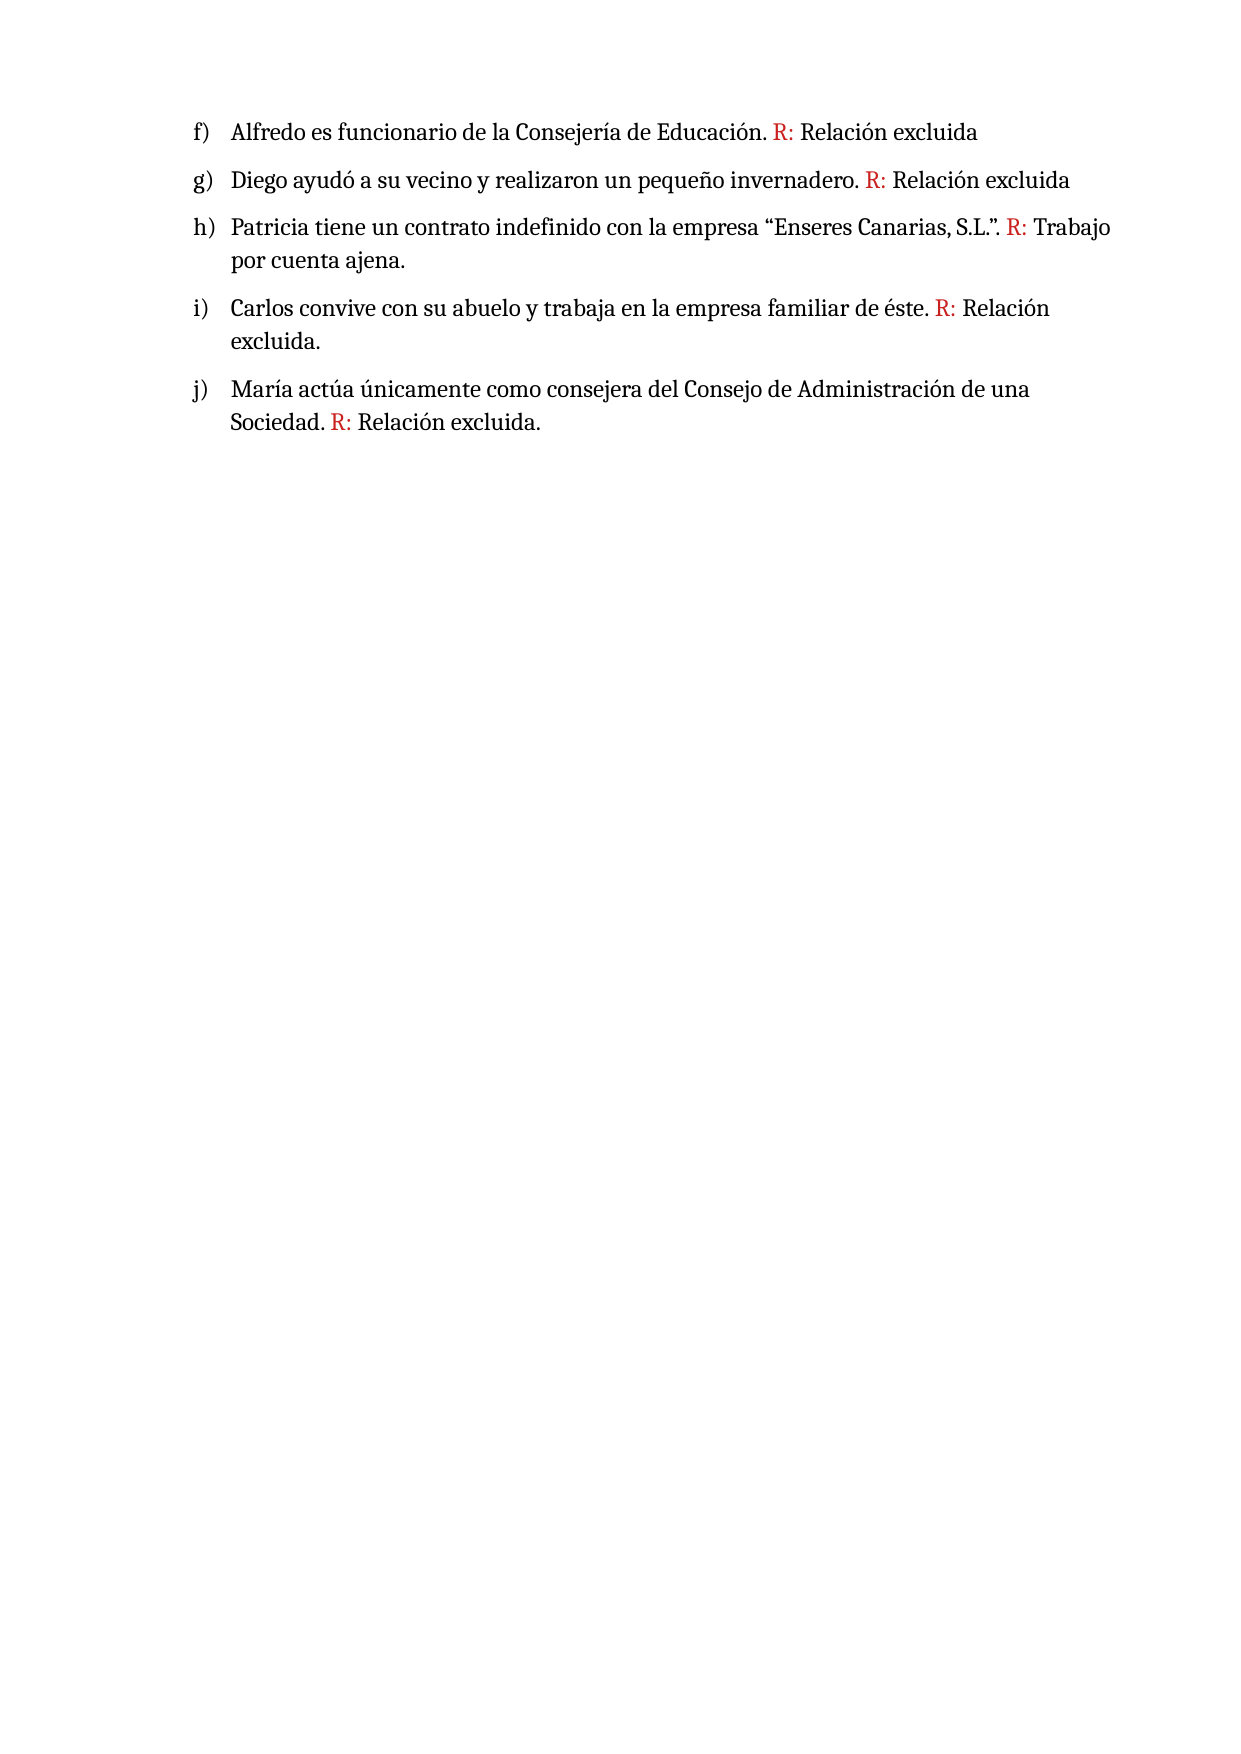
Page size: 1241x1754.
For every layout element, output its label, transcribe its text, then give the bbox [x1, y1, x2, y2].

list Carlos convive con su abuelo y trabaja en la empresa familiar de éste. R: Relación excluida. [193, 294, 1122, 356]
list Diego ayudó a su vecino y realizaron un pequeño invernadero. R: Relación excluida [193, 166, 1122, 194]
list Alfredo es funcionario de la Consejería de Educación. R: Relación excluida [193, 118, 1122, 147]
list María actúa únicamente como consejera del Consejo de Administración de una Sociedad. R: Relación excluida. [193, 374, 1122, 436]
list Patricia tiene un contrato indefinido con la empresa “Enseres Canarias, S.L.”. R: Trabajo por cuenta ajena. [193, 213, 1122, 275]
